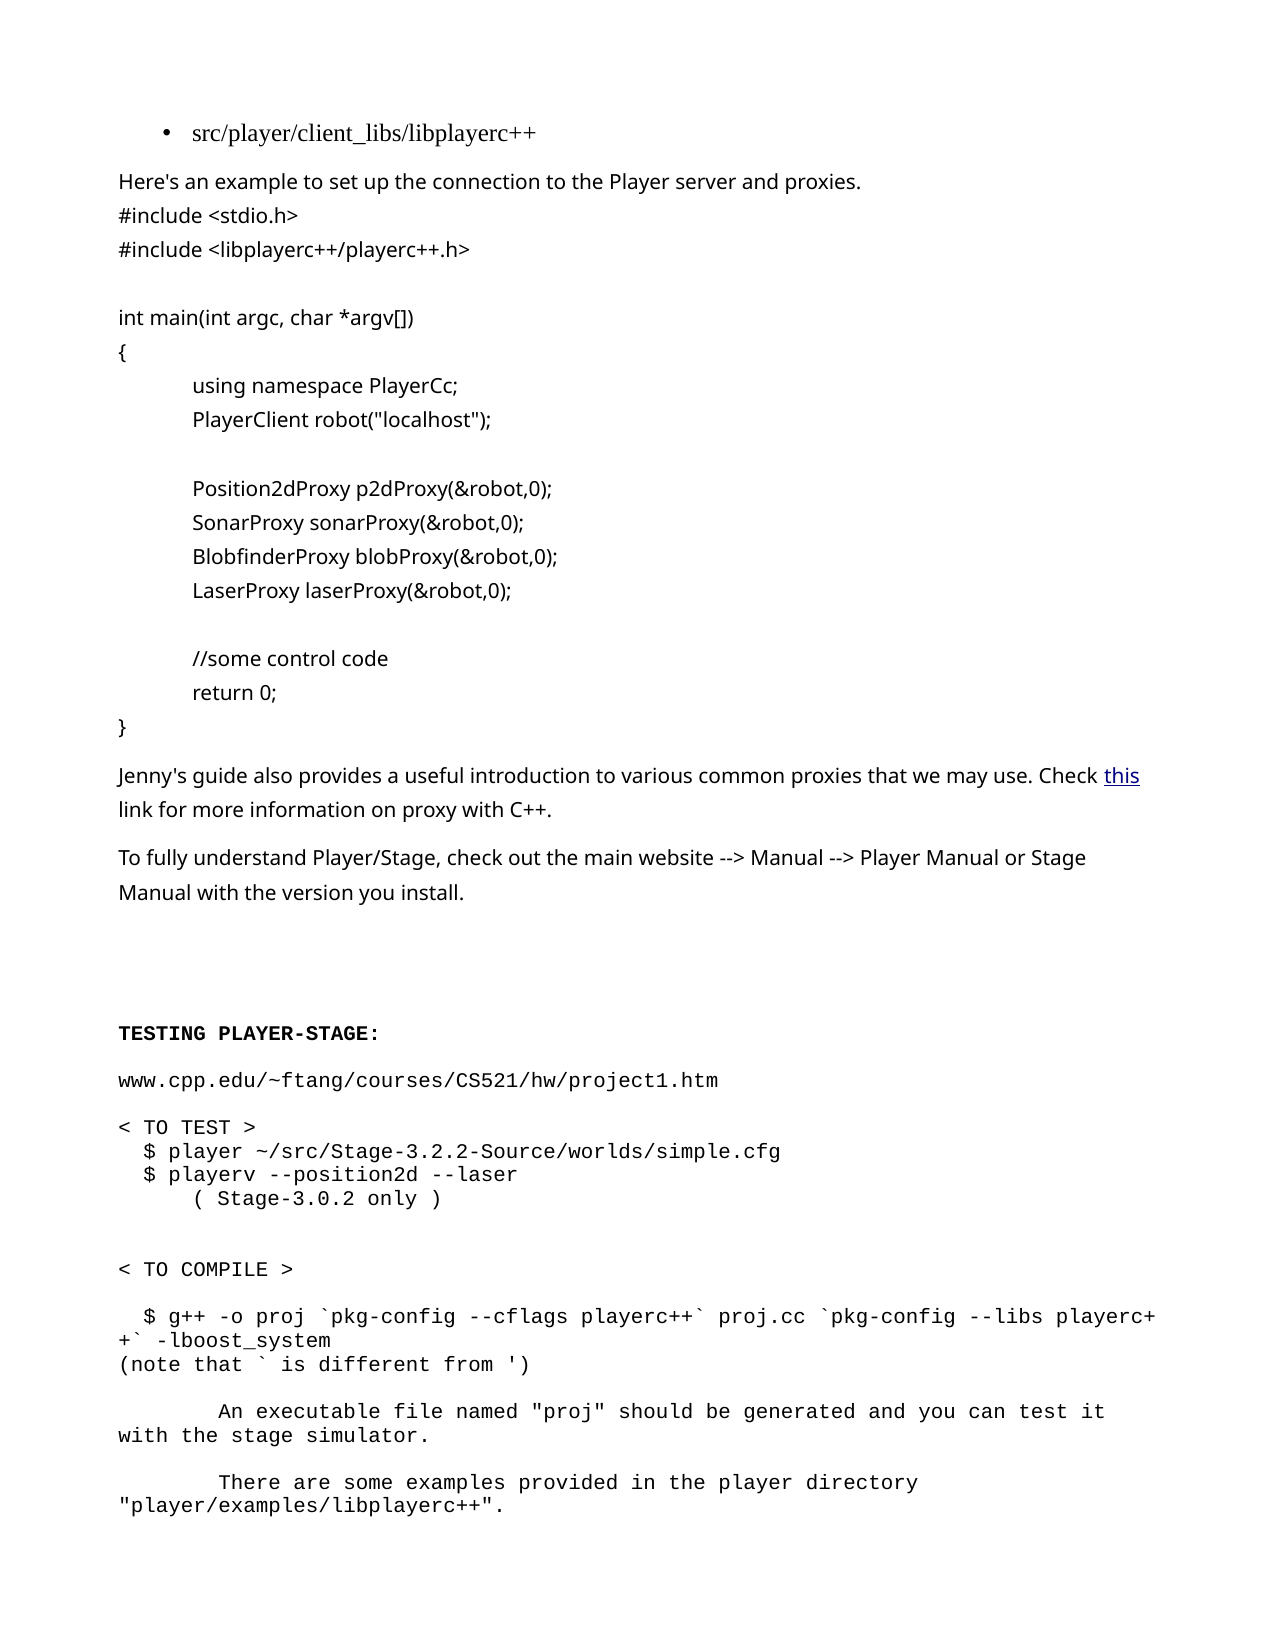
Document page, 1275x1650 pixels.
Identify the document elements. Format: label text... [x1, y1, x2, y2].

text Jenny's guide also provides a useful introduction to various common proxies that we may use. Check this link for more information on proxy with C++. [118, 761, 1157, 823]
text < TO COMPILE > [118, 1259, 1157, 1283]
text $ playerv --position2d --laser [118, 1164, 1157, 1188]
text An executable file named "proj" should be generated and you can test it with the stage simulator. [118, 1401, 1157, 1448]
text TESTING PLAYER-STAGE: [118, 1023, 1157, 1046]
text www.cpp.edu/~ftang/courses/CS521/hw/project1.htm [118, 1070, 1157, 1093]
text Here's an example to set up the connection to the Player server and proxies. #include <stdio.h> #include <libplayerc++/playerc++.h> int main(int argc, char *argv[]) { using namespace PlayerCc; PlayerClient robot("localhost"); Position2dProxy p2dProxy(&robot,0); SonarProxy sonarProxy(&robot,0); BlobfinderProxy blobProxy(&robot,0); LaserProxy laserProxy(&robot,0); //some control code return 0; } [118, 167, 1157, 741]
text (note that ` is different from ') [118, 1354, 1157, 1377]
list src/player/client_libs/libplayerc++ [162, 118, 1157, 147]
text There are some examples provided in the player directory "player/examples/libplayerc++". [118, 1472, 1157, 1519]
text < TO TEST > [118, 1117, 1157, 1141]
text $ g++ -o proj `pkg-config --cflags playerc++` proj.cc `pkg-config --libs playerc++` -lboost_system [118, 1306, 1157, 1354]
text ( Stage-3.0.2 only ) [118, 1188, 1157, 1212]
text $ player ~/src/Stage-3.2.2-Source/worlds/simple.cfg [118, 1141, 1157, 1164]
text To fully understand Player/Stage, check out the main website --> Manual --> Player Manual or Stage Manual with the version you install. [118, 843, 1157, 906]
